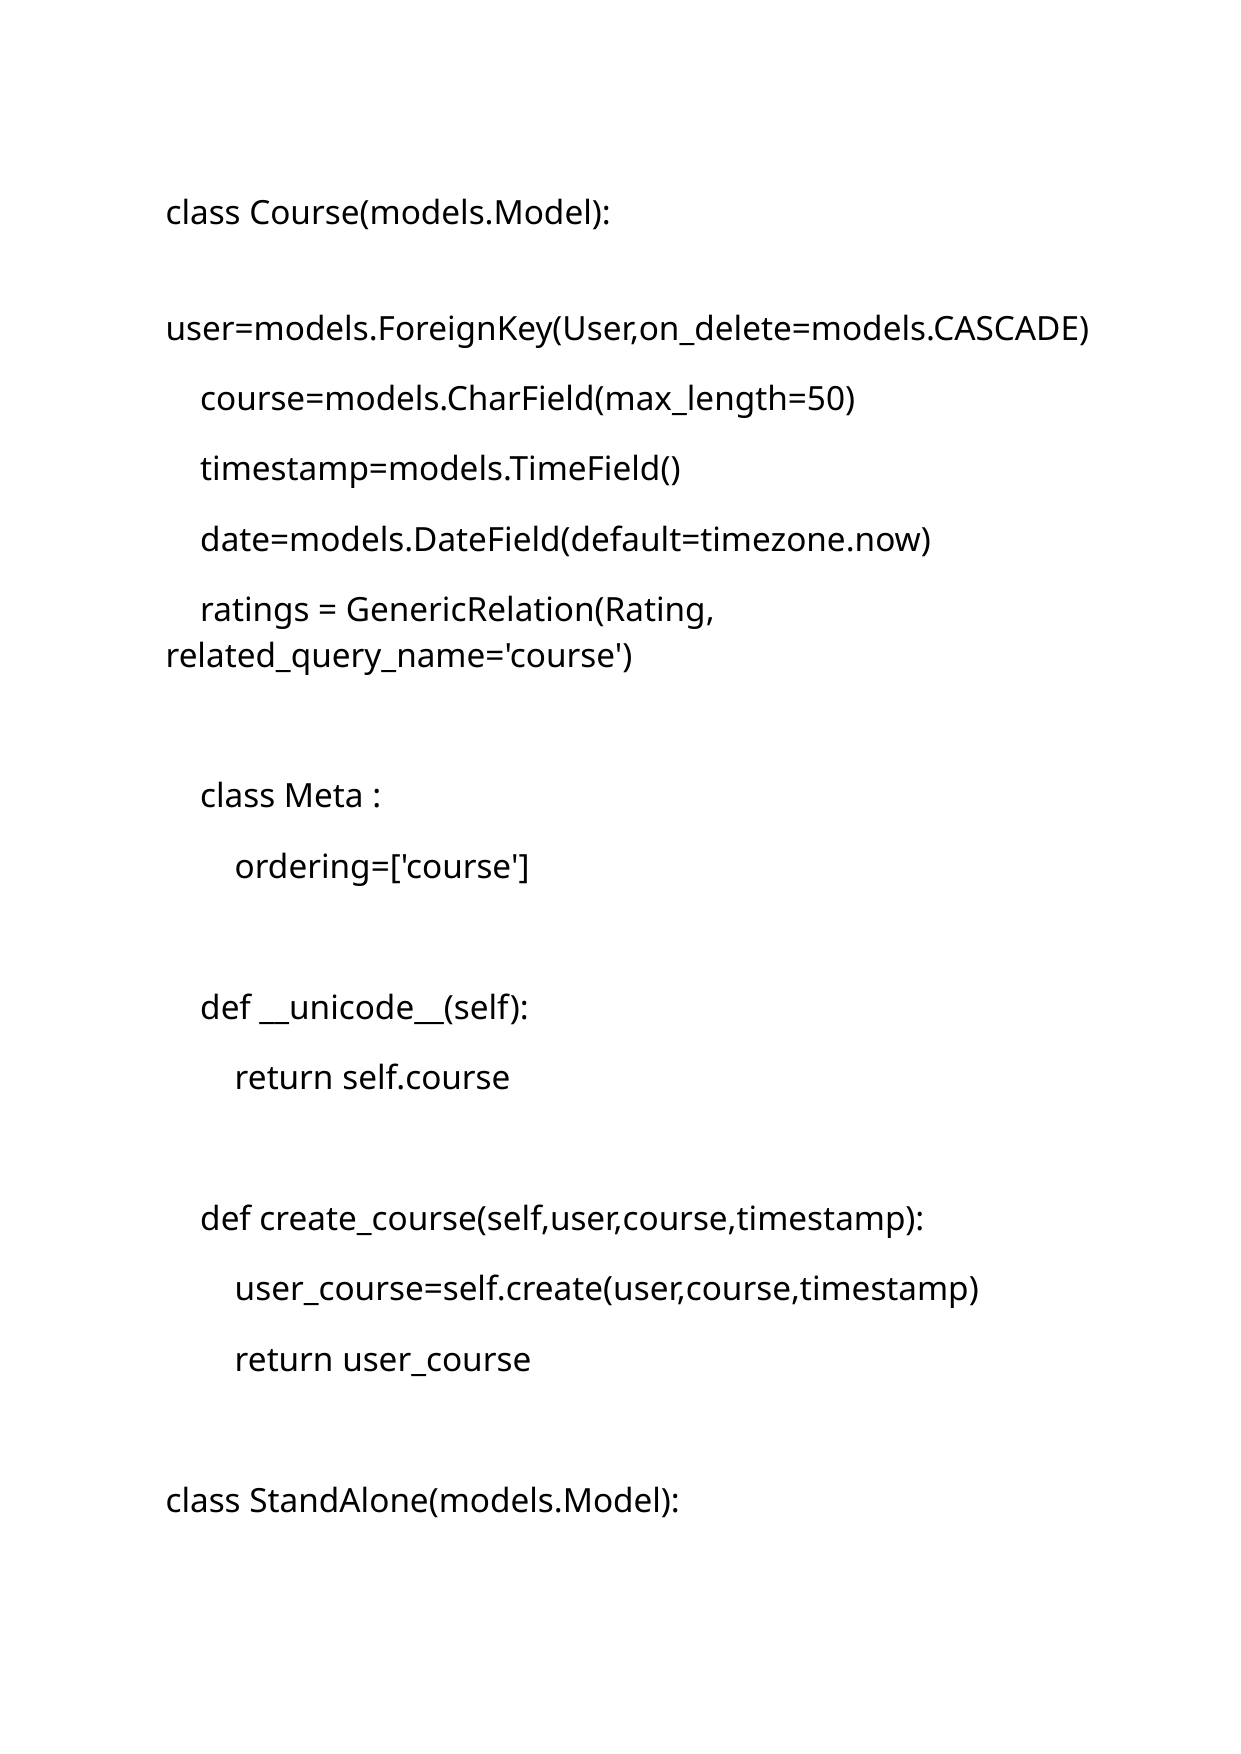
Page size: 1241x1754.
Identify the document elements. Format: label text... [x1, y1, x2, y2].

text ratings = GenericRelation(Rating, related_query_name='course') [165, 586, 1122, 677]
text ordering=['course'] [165, 843, 1122, 888]
text user_course=self.create(user,course,timestamp) [165, 1265, 1122, 1311]
text timestamp=models.TimeField() [165, 445, 1122, 491]
text class StandAlone(models.Model): [165, 1476, 1122, 1522]
text class Meta : [165, 772, 1122, 818]
text course=models.CharField(max_length=50) [165, 375, 1122, 420]
text user=models.ForeignKey(User,on_delete=models.CASCADE) [165, 259, 1122, 350]
text def __unicode__(self): [165, 983, 1122, 1029]
text return self.course [165, 1054, 1122, 1099]
text return user_course [165, 1336, 1122, 1381]
text class Course(models.Model): [165, 188, 1122, 234]
text date=models.DateField(default=timezone.now) [165, 516, 1122, 561]
text def create_course(self,user,course,timestamp): [165, 1195, 1122, 1240]
